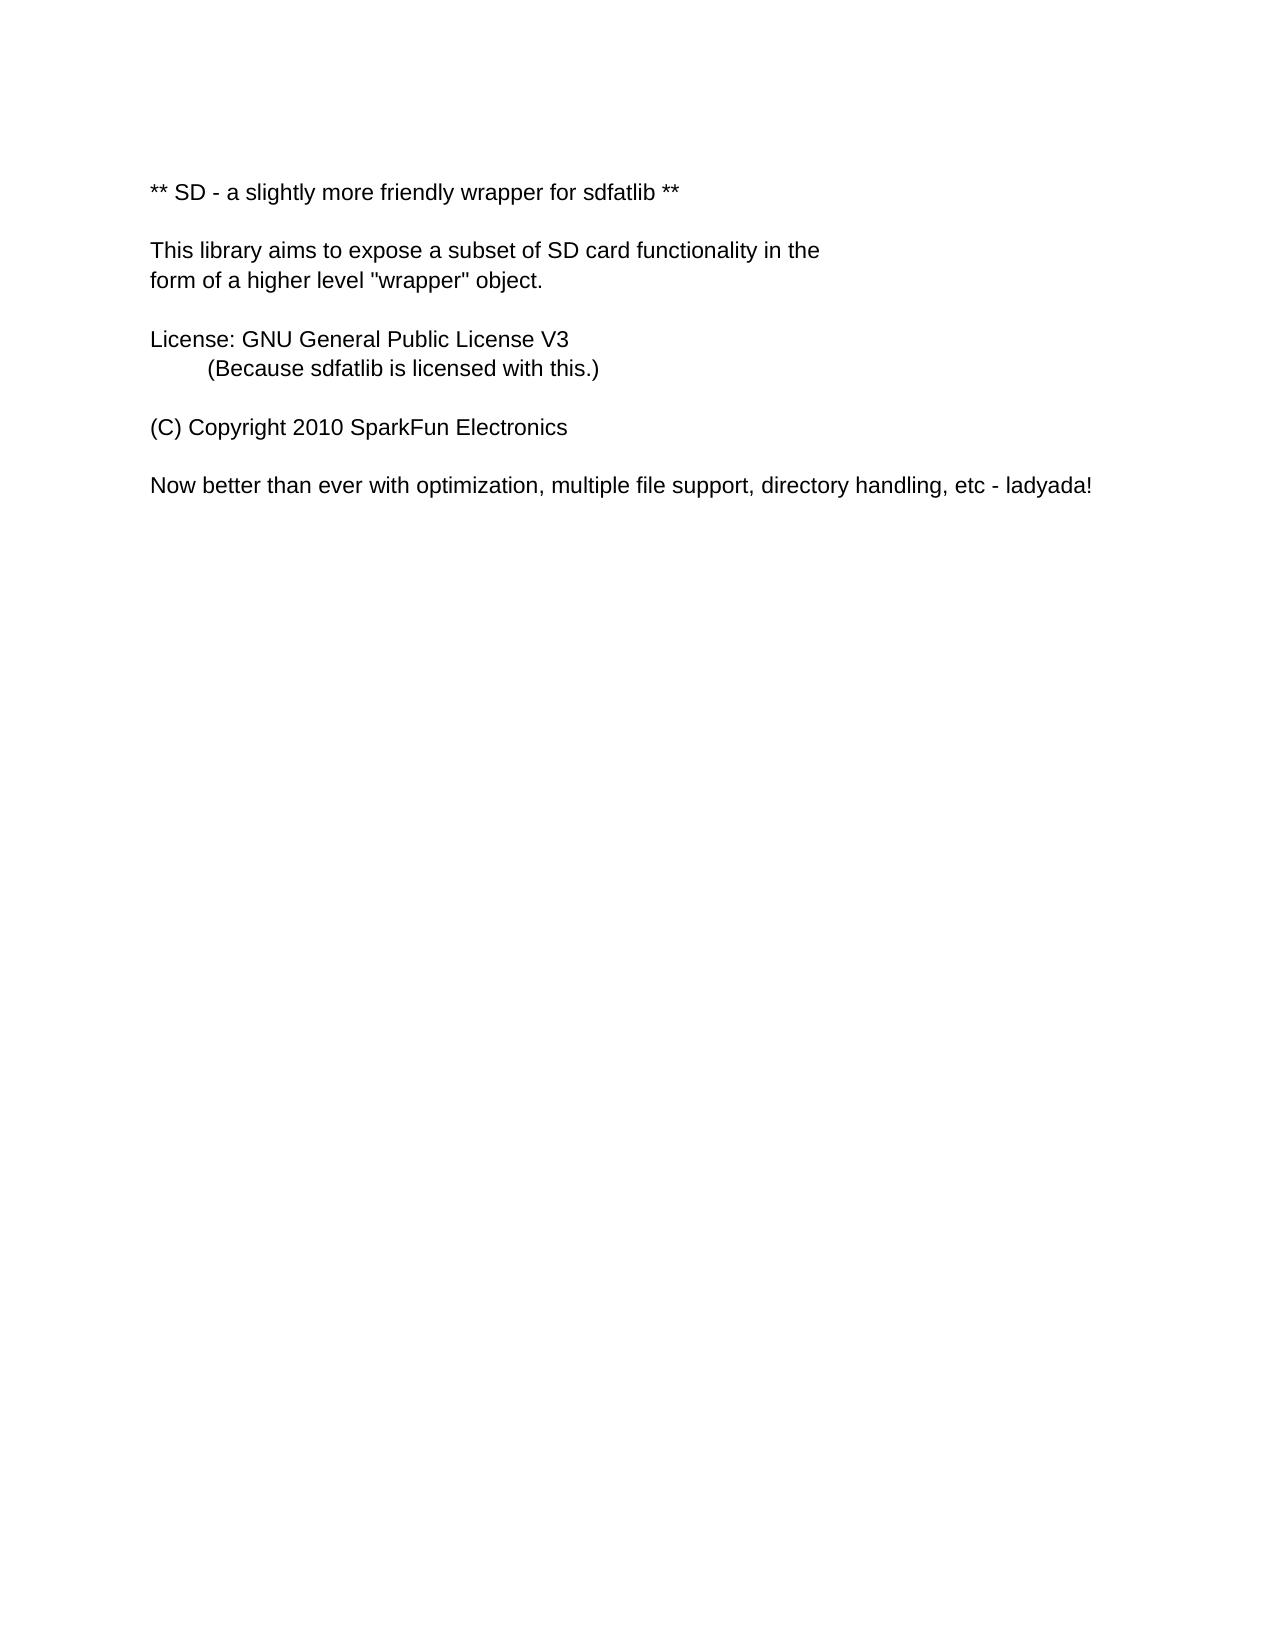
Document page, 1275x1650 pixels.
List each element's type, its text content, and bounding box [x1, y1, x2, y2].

text ** SD - a slightly more friendly wrapper for sdfatlib ** [150, 179, 1125, 205]
text (C) Copyright 2010 SparkFun Electronics [150, 414, 1125, 440]
text This library aims to expose a subset of SD card functionality in the [150, 238, 1125, 264]
text Now better than ever with optimization, multiple file support, directory handling, etc - ladyada! [150, 473, 1125, 499]
text (Because sdfatlib is licensed with this.) [150, 356, 1125, 381]
text License: GNU General Public License V3 [150, 326, 1125, 352]
text form of a higher level "wrapper" object. [150, 267, 1125, 293]
